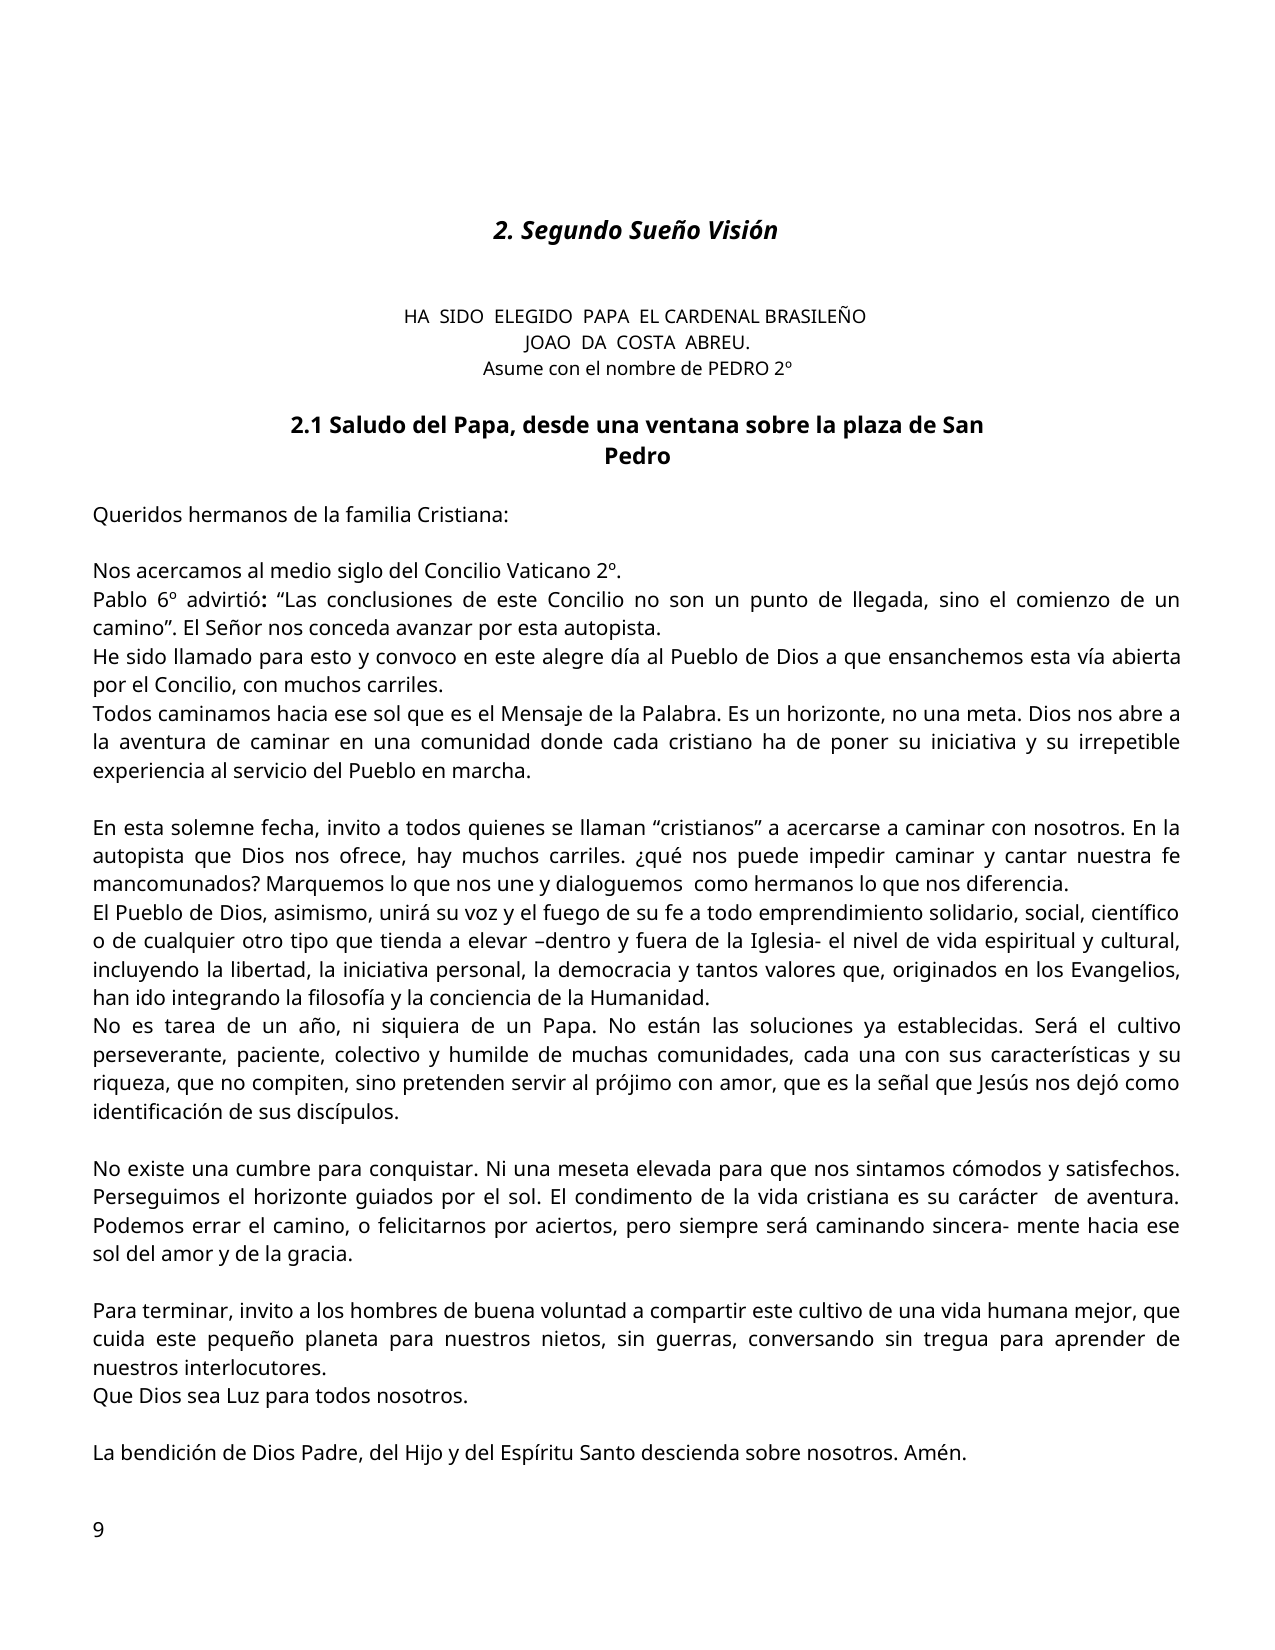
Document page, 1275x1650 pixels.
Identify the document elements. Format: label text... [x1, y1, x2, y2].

text Nos acercamos al medio siglo del Concilio Vaticano 2º. [92, 557, 1182, 585]
text Para terminar, invito a los hombres de buena voluntad a compartir este cultivo de una vida humana mejor, que cuida este pequeño planeta para nuestros nietos, sin guerras, conversando sin tregua para aprender de nuestros interlocutores. [92, 1296, 1182, 1381]
text He sido llamado para esto y convoco en este alegre día al Pueblo de Dios a que ensanchemos esta vía abierta por el Concilio, con muchos carriles. [92, 642, 1182, 699]
subtitle 2.1 Saludo del Papa, desde una ventana sobre la plaza de San Pedro [269, 409, 1005, 471]
text Asume con el nombre de PEDRO 2º [328, 355, 946, 380]
text La bendición de Dios Padre, del Hijo y del Espíritu Santo descienda sobre nosotros. Amén. [92, 1438, 1182, 1467]
text El Pueblo de Dios, asimismo, unirá su voz y el fuego de su fe a todo emprendimiento solidario, social, científico o de cualquier otro tipo que tienda a elevar –dentro y fuera de la Iglesia- el nivel de vida espiritual y cultural, incluyendo la libertad, la iniciativa personal, la democracia y tantos valores que, originados en los Evangelios, han ido integrando la filosofía y la conciencia de la Humanidad. [92, 898, 1182, 1012]
text Queridos hermanos de la familia Cristiana: [92, 500, 1182, 528]
text No existe una cumbre para conquistar. Ni una meseta elevada para que nos sintamos cómodos y satisfechos. Perseguimos el horizonte guiados por el sol. El condimento de la vida cristiana es su carácter de aventura. Podemos errar el camino, o felicitarnos por aciertos, pero siempre será caminando sincera- mente hacia ese sol del amor y de la gracia. [92, 1154, 1182, 1268]
text Que Dios sea Luz para todos nosotros. [92, 1381, 1182, 1410]
text HA SIDO ELEGIDO PAPA EL CARDENAL BRASILEÑO [328, 304, 946, 329]
text Todos caminamos hacia ese sol que es el Mensaje de la Palabra. Es un horizonte, no una meta. Dios nos abre a la aventura de caminar en una comunidad donde cada cristiano ha de poner su iniciativa y su irrepetible experiencia al servicio del Pueblo en marcha. [92, 699, 1182, 784]
text Pablo 6º advirtió: “Las conclusiones de este Concilio no son un punto de llegada, sino el comienzo de un camino”. El Señor nos conceda avanzar por esta autopista. [92, 585, 1182, 642]
text En esta solemne fecha, invito a todos quienes se llaman “cristianos” a acercarse a caminar con nosotros. En la autopista que Dios nos ofrece, hay muchos carriles. ¿qué nos puede impedir caminar y cantar nuestra fe mancomunados? Marquemos lo que nos une y dialoguemos como hermanos lo que nos diferencia. [92, 813, 1182, 898]
subtitle 2. Segundo Sueño Visión [92, 213, 1182, 247]
text JOAO DA COSTA ABREU. [328, 329, 946, 355]
text No es tarea de un año, ni siquiera de un Papa. No están las soluciones ya establecidas. Será el cultivo perseverante, paciente, colectivo y humilde de muchas comunidades, cada una con sus características y su riqueza, que no compiten, sino pretenden servir al prójimo con amor, que es la señal que Jesús nos dejó como identificación de sus discípulos. [92, 1012, 1182, 1125]
